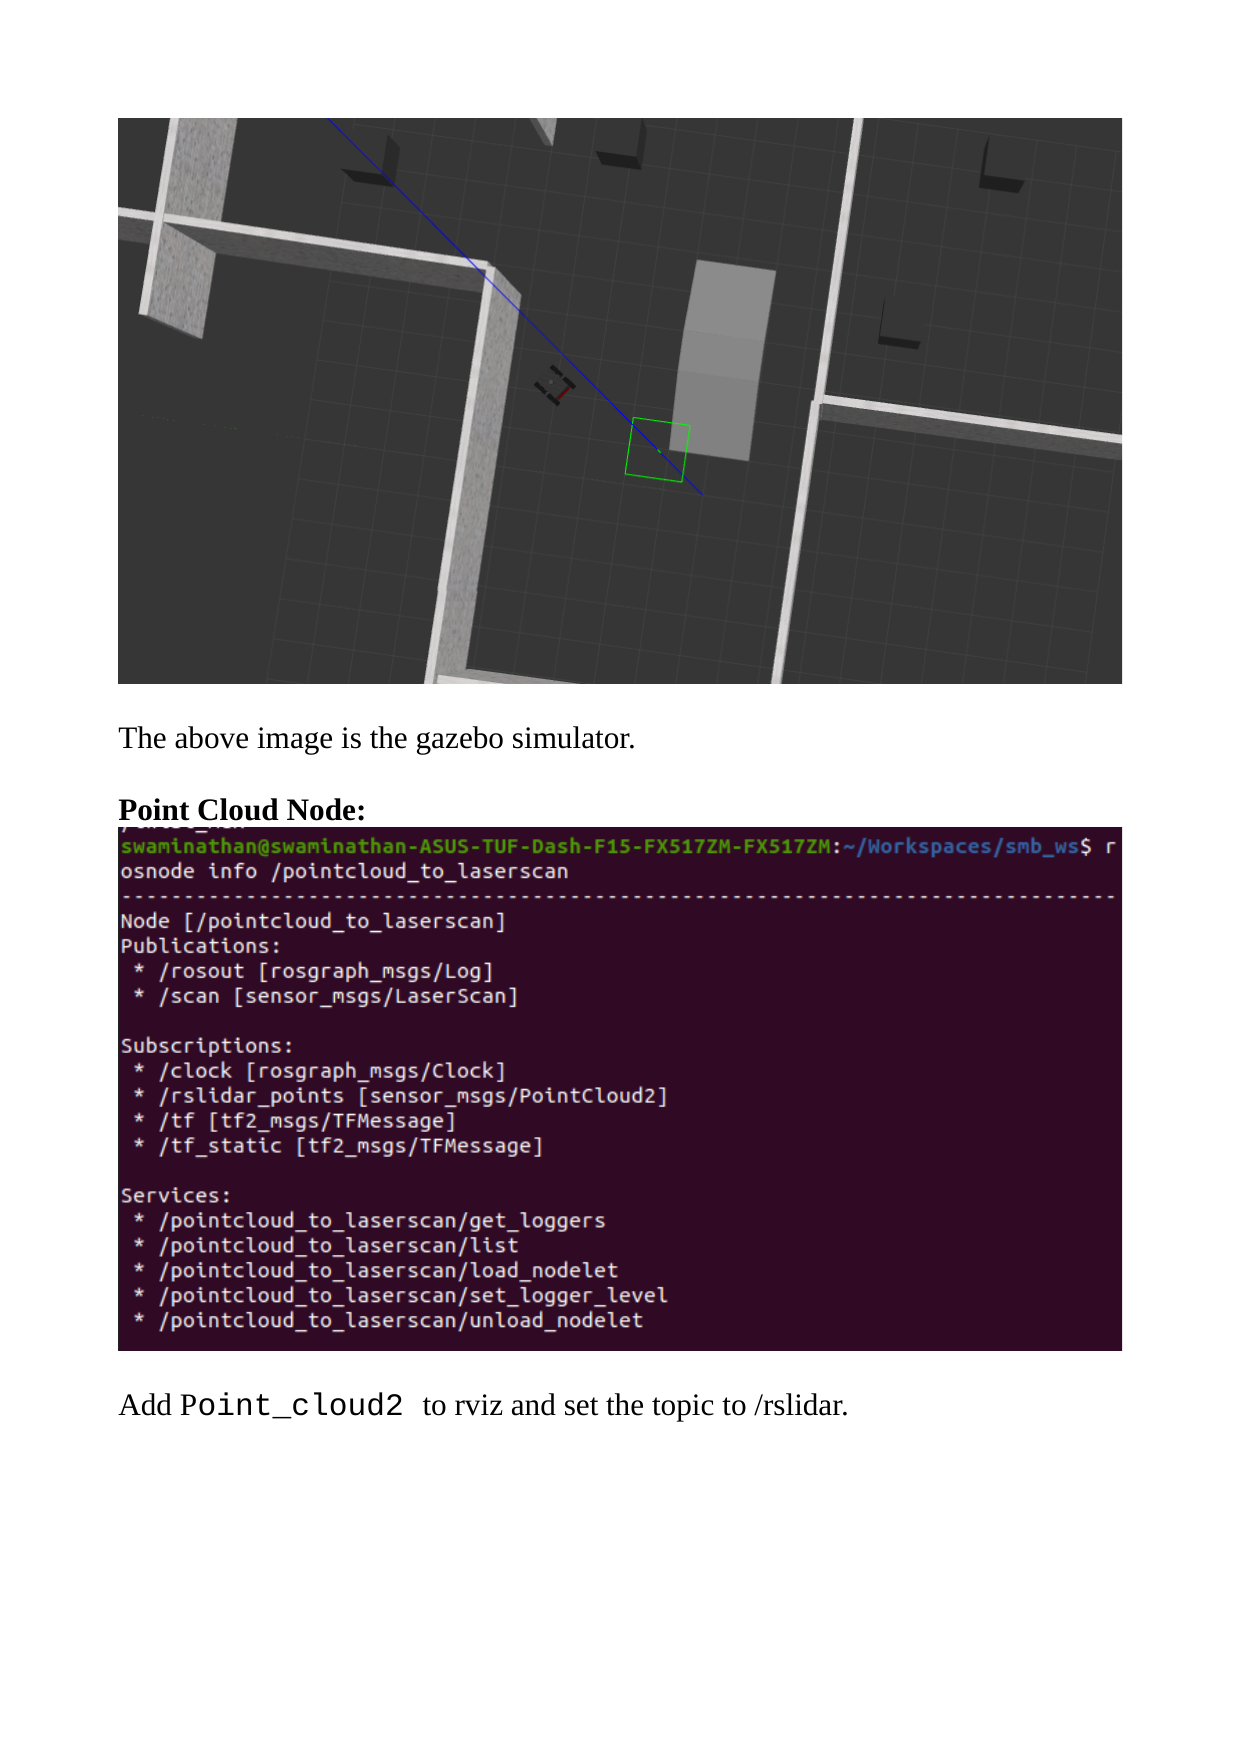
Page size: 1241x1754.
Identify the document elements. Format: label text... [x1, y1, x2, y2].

text The above image is the gazebo simulator. [118, 684, 1122, 756]
text Add Point_cloud2 to rviz and set the topic to /rslidar. [118, 1351, 1122, 1425]
picture [118, 118, 1123, 684]
picture [118, 827, 1123, 1351]
text Point Cloud Node: [118, 792, 1122, 827]
